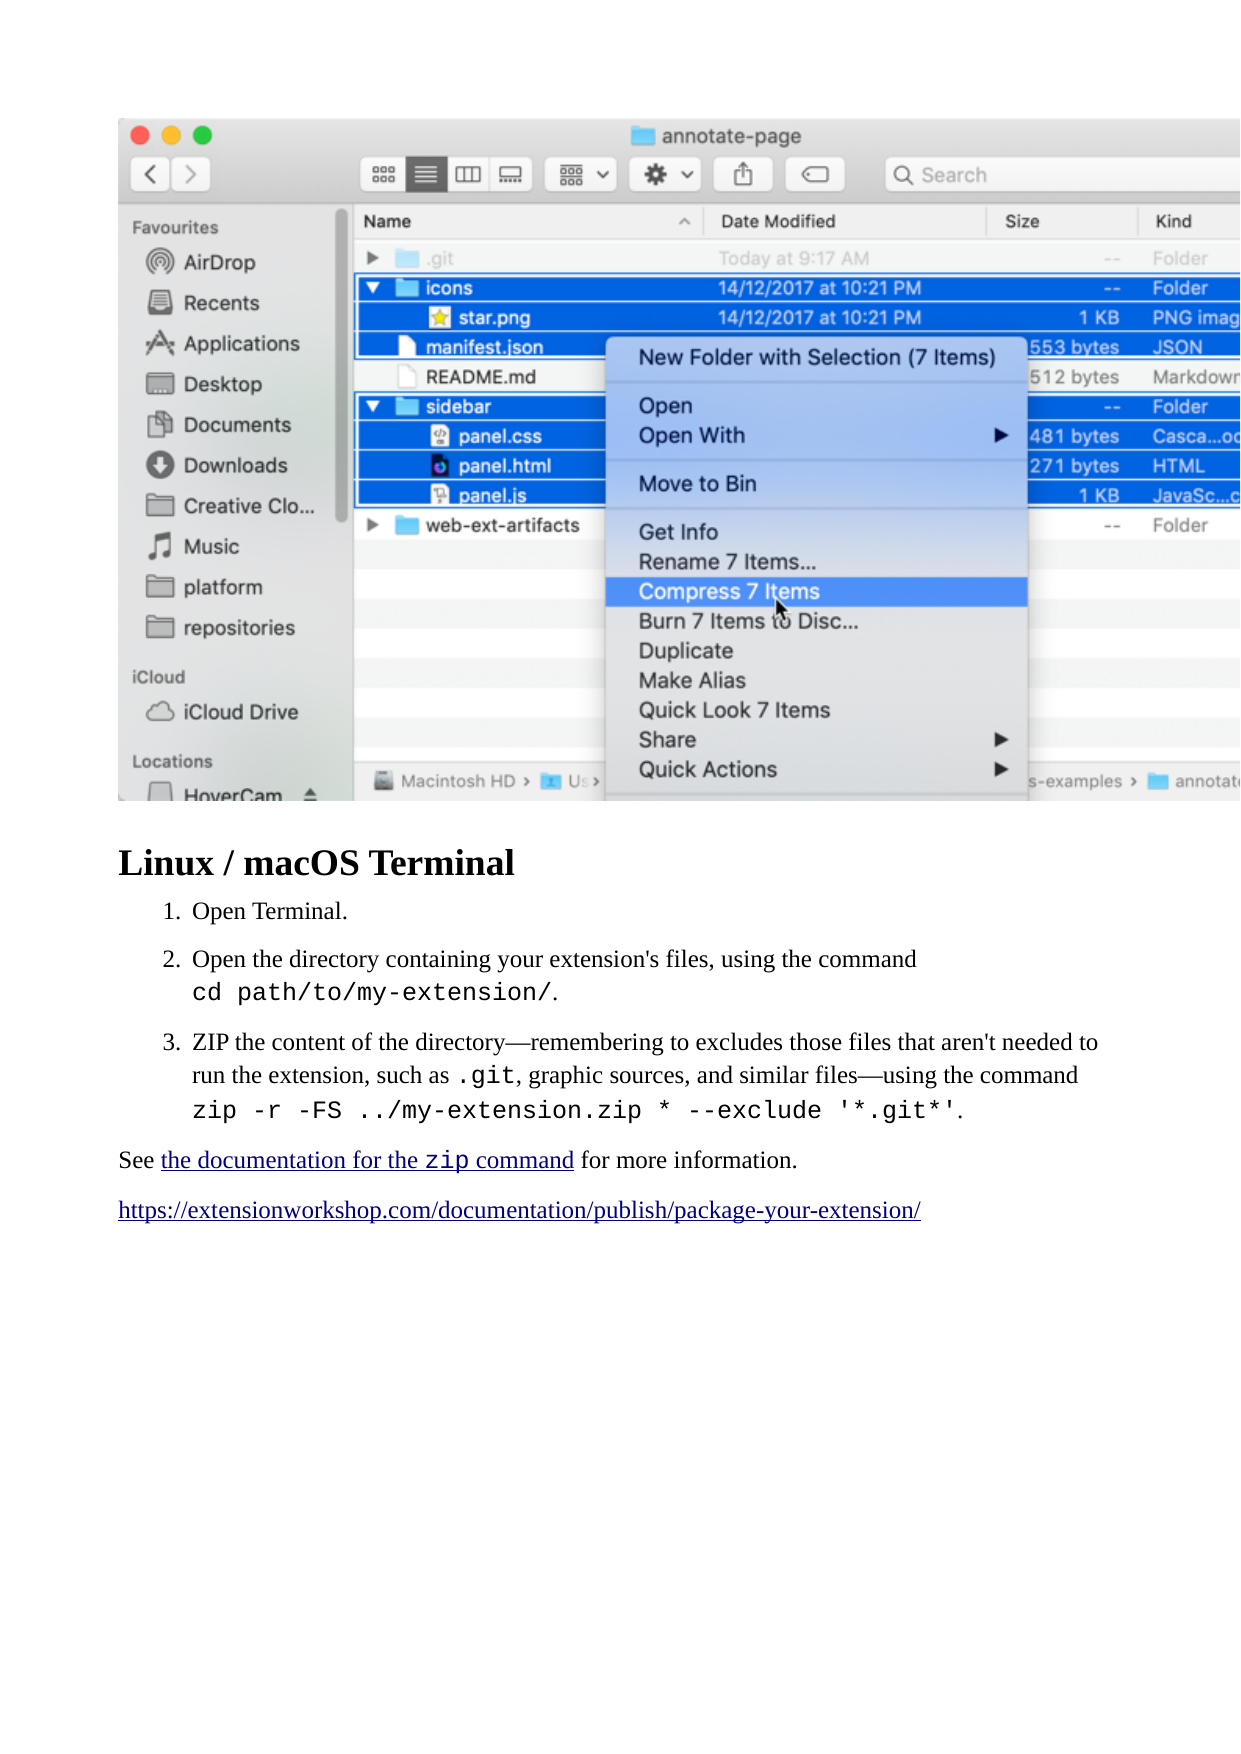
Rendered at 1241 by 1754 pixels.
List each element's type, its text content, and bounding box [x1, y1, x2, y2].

text See the documentation for the zip command for more information. [118, 1145, 1122, 1176]
subtitle Linux / macOS Terminal [118, 841, 1122, 884]
picture [118, 118, 1241, 801]
list Open the directory containing your extension's files, using the command cd path/to/my-extension/. [162, 944, 1122, 1008]
text https://extensionworkshop.com/documentation/publish/package-your-extension/ [118, 1195, 1122, 1224]
list ZIP the content of the directory—remembering to excludes those files that aren't needed to run the extension, such as .git, graphic sources, and similar files—using the command zip -r -FS ../my-extension.zip * --exclude '*.git*'. [162, 1027, 1122, 1126]
list Open Terminal. [162, 896, 1122, 925]
